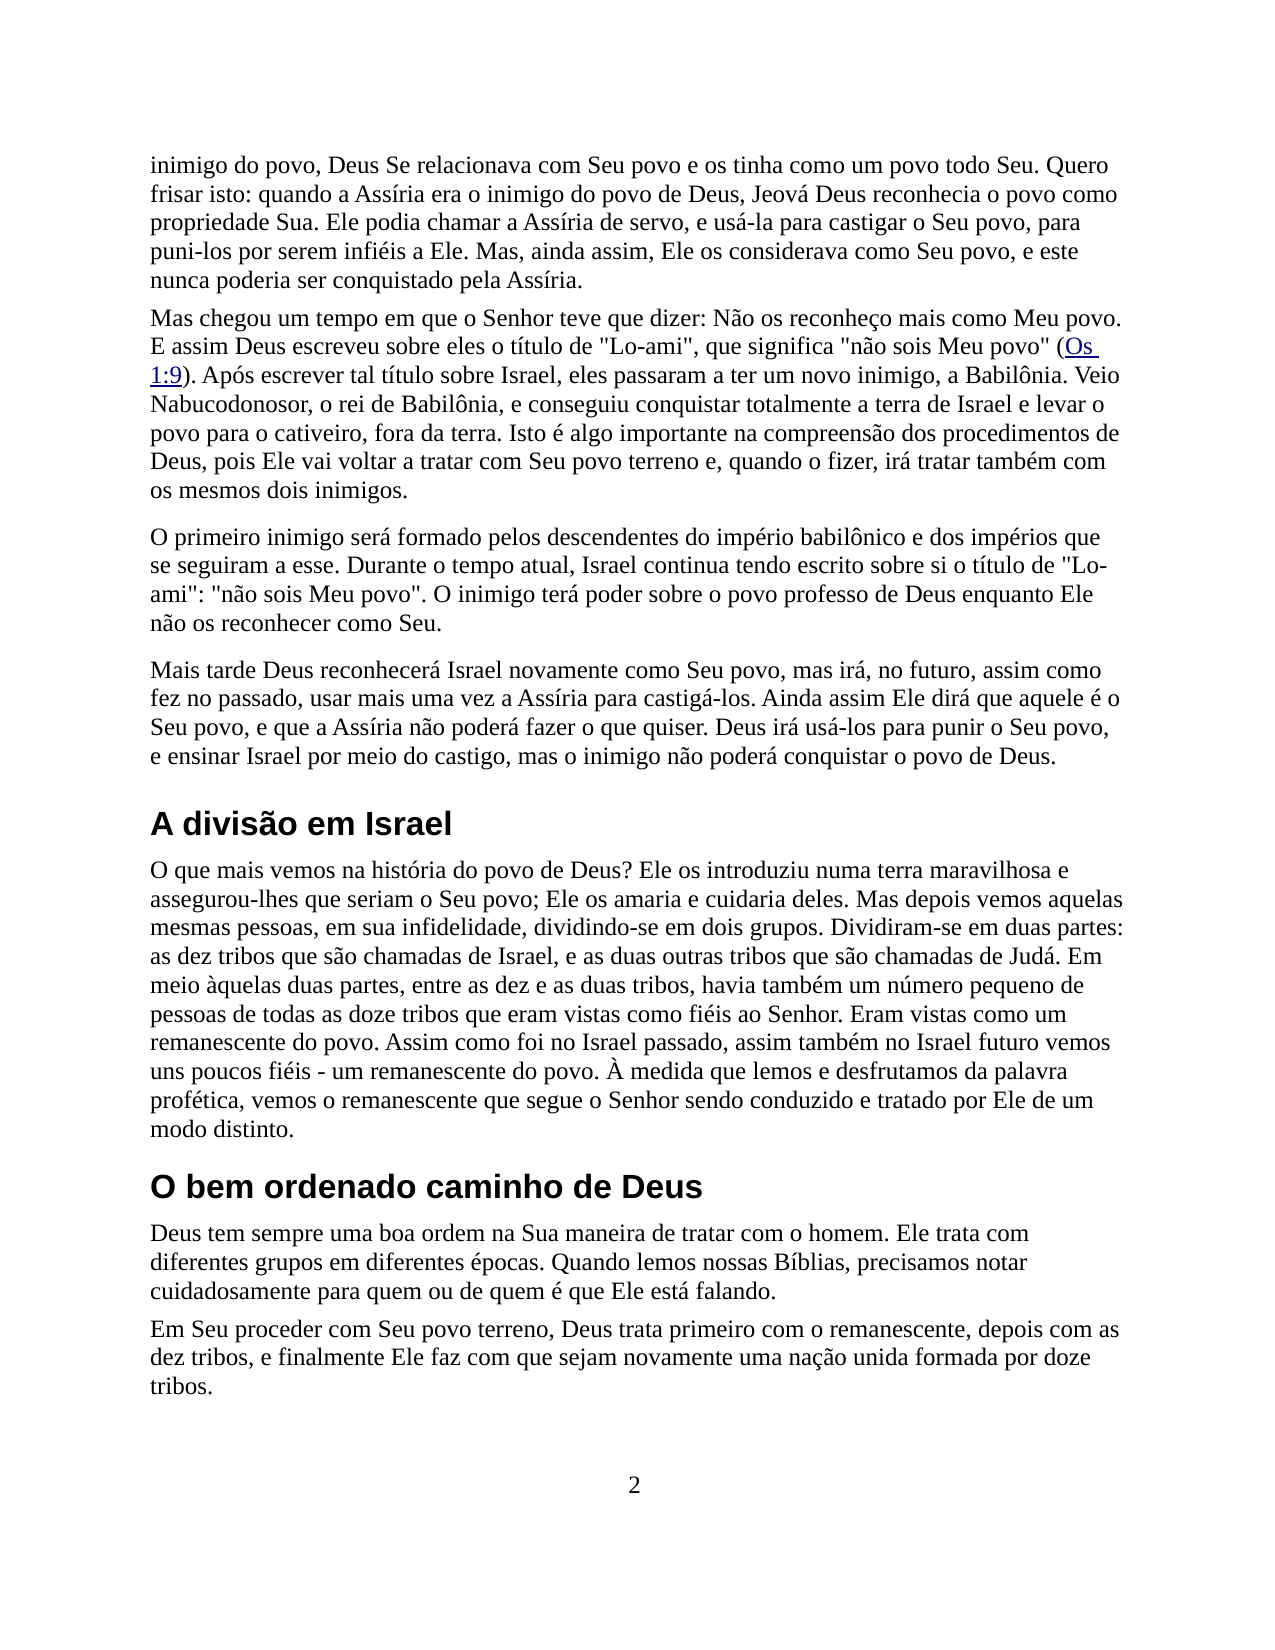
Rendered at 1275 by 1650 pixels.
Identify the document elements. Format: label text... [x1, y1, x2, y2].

text Mais tarde Deus reconhecerá Israel novamente como Seu povo, mas irá, no futuro, assim como fez no passado, usar mais uma vez a Assíria para castigá-los. Ainda assim Ele dirá que aquele é o Seu povo, e que a Assíria não poderá fazer o que quiser. Deus irá usá-los para punir o Seu povo, e ensinar Israel por meio do castigo, mas o inimigo não poderá conquistar o povo de Deus. [150, 655, 1125, 770]
text O primeiro inimigo será formado pelos descendentes do império babilônico e dos impérios que se seguiram a esse. Durante o tempo atual, Israel continua tendo escrito sobre si o título de "Lo-ami": "não sois Meu povo". O inimigo terá poder sobre o povo professo de Deus enquanto Ele não os reconhecer como Seu. [150, 522, 1125, 637]
text Em Seu proceder com Seu povo terreno, Deus trata primeiro com o remanescente, depois com as dez tribos, e finalmente Ele faz com que sejam novamente uma nação unida formada por doze tribos. [150, 1314, 1125, 1400]
subtitle A divisão em Israel [150, 804, 1125, 842]
text inimigo do povo, Deus Se relacionava com Seu povo e os tinha como um povo todo Seu. Quero frisar isto: quando a Assíria era o inimigo do povo de Deus, Jeová Deus reconhecia o povo como propriedade Sua. Ele podia chamar a Assíria de servo, e usá-la para castigar o Seu povo, para puni-los por serem infiéis a Ele. Mas, ainda assim, Ele os considerava como Seu povo, e este nunca poderia ser conquistado pela Assíria. [150, 150, 1125, 294]
text Mas chegou um tempo em que o Senhor teve que dizer: Não os reconheço mais como Meu povo. E assim Deus escreveu sobre eles o título de "Lo-ami", que significa "não sois Meu povo" (Os 1:9). Após escrever tal título sobre Israel, eles passaram a ter um novo inimigo, a Babilônia. Veio Nabucodonosor, o rei de Babilônia, e conseguiu conquistar totalmente a terra de Israel e levar o povo para o cativeiro, fora da terra. Isto é algo importante na compreensão dos procedimentos de Deus, pois Ele vai voltar a tratar com Seu povo terreno e, quando o fizer, irá tratar também com os mesmos dois inimigos. [150, 303, 1125, 504]
text Deus tem sempre uma boa ordem na Sua maneira de tratar com o homem. Ele trata com diferentes grupos em diferentes épocas. Quando lemos nossas Bíblias, precisamos notar cuidadosamente para quem ou de quem é que Ele está falando. [150, 1218, 1125, 1305]
subtitle O bem ordenado caminho de Deus [150, 1167, 1125, 1206]
text O que mais vemos na história do povo de Deus? Ele os introduziu numa terra maravilhosa e assegurou-lhes que seriam o Seu povo; Ele os amaria e cuidaria deles. Mas depois vemos aquelas mesmas pessoas, em sua infidelidade, dividindo-se em dois grupos. Dividiram-se em duas partes: as dez tribos que são chamadas de Israel, e as duas outras tribos que são chamadas de Judá. Em meio àquelas duas partes, entre as dez e as duas tribos, havia também um número pequeno de pessoas de todas as doze tribos que eram vistas como fiéis ao Senhor. Eram vistas como um remanescente do povo. Assim como foi no Israel passado, assim também no Israel futuro vemos uns poucos fiéis - um remanescente do povo. À medida que lemos e desfrutamos da palavra profética, vemos o remanescente que segue o Senhor sendo conduzido e tratado por Ele de um modo distinto. [150, 855, 1125, 1142]
